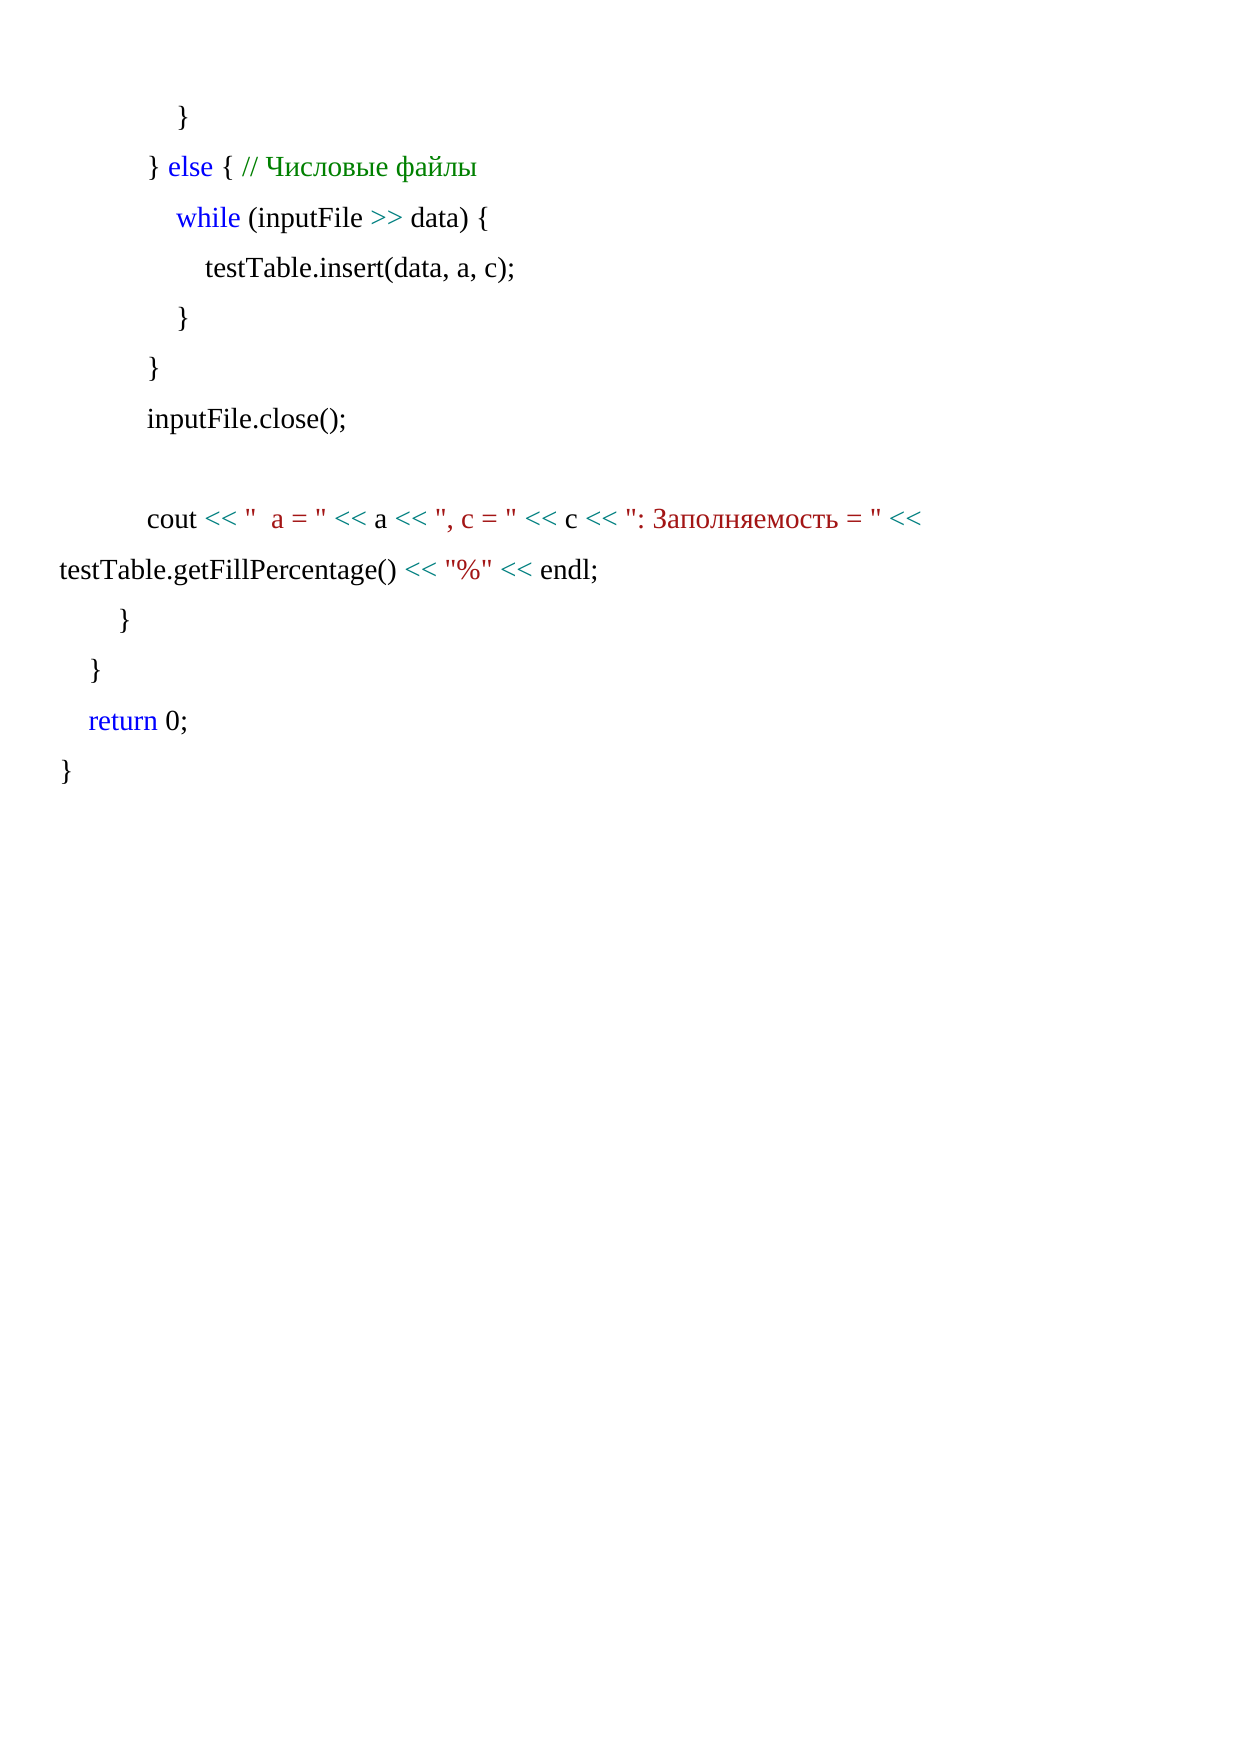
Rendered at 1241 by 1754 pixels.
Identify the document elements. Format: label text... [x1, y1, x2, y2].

text } [59, 300, 1181, 334]
text cout << " a = " << a << ", c = " << c << ": Заполняемость = " << testTable.getFillPercentage() << "%" << endl; [59, 502, 1181, 585]
text while (inputFile >> data) { [59, 200, 1181, 233]
text return 0; [59, 703, 1181, 736]
text } [59, 753, 1181, 787]
text } else { // Числовые файлы [59, 149, 1181, 183]
text inputFile.close(); [59, 401, 1181, 434]
text } [59, 351, 1181, 384]
text } [59, 652, 1181, 686]
text } [59, 602, 1181, 636]
text testTable.insert(data, a, c); [59, 250, 1181, 283]
text } [59, 99, 1181, 133]
